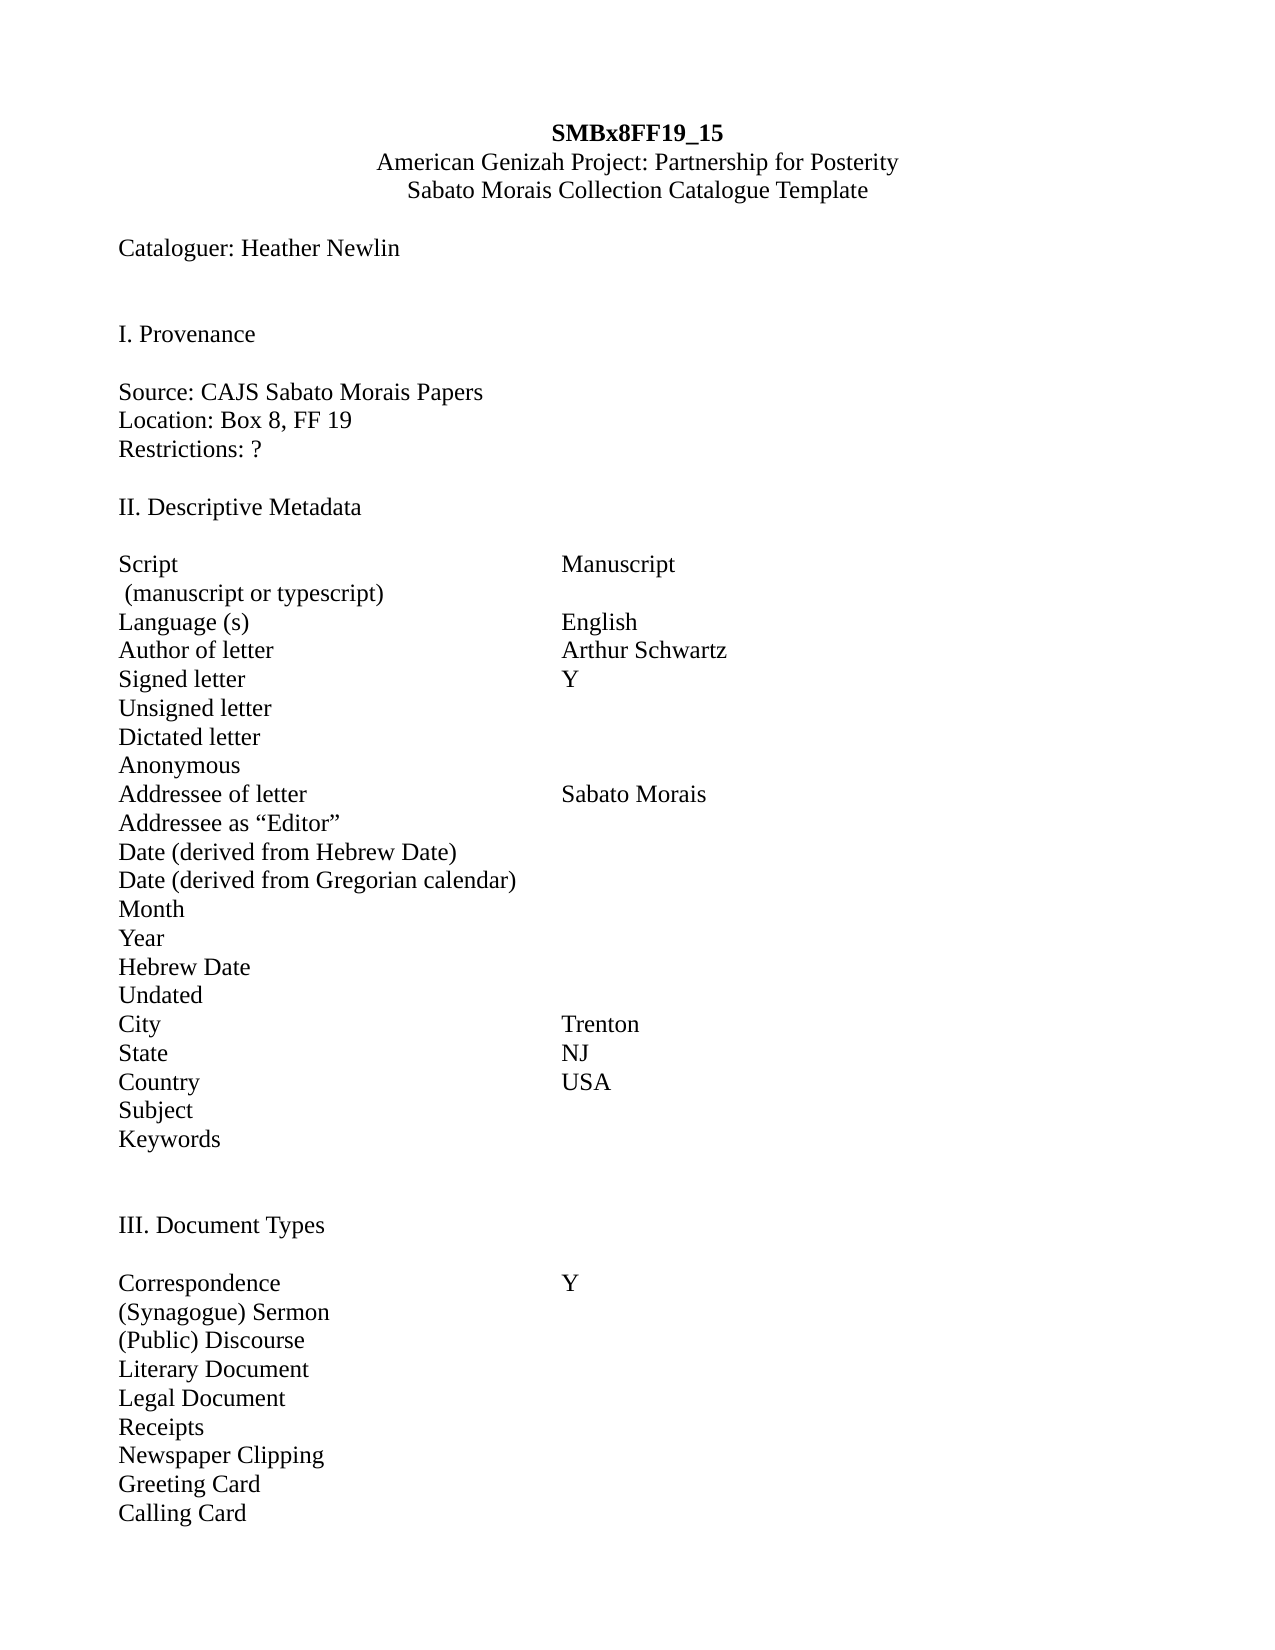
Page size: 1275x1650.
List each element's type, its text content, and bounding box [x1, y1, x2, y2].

text Country USA [118, 1067, 1157, 1096]
text Legal Document [118, 1383, 1157, 1412]
text (Public) Discourse [118, 1326, 1157, 1354]
text Cataloguer: Heather Newlin [118, 233, 1157, 262]
text Source: CAJS Sabato Morais Papers [118, 377, 1157, 406]
text Month [118, 894, 1157, 923]
text Unsigned letter [118, 693, 1157, 722]
text Addressee as “Editor” [118, 808, 1157, 837]
text Anonymous [118, 751, 1157, 779]
text SMBx8FF19_15 [118, 118, 1157, 147]
text Dictated letter [118, 722, 1157, 751]
text Language (s) English [118, 607, 1157, 636]
text City Trenton [118, 1009, 1157, 1038]
text (Synagogue) Sermon [118, 1297, 1157, 1326]
text (manuscript or typescript) [118, 578, 1157, 607]
text Addressee of letter Sabato Morais [118, 779, 1157, 808]
text III. Document Types [118, 1211, 1157, 1239]
text Sabato Morais Collection Catalogue Template [118, 176, 1157, 204]
text Date (derived from Gregorian calendar) [118, 866, 1157, 894]
text Location: Box 8, FF 19 [118, 406, 1157, 434]
text Greeting Card [118, 1469, 1157, 1498]
text Keywords [118, 1124, 1157, 1153]
text Subject [118, 1096, 1157, 1124]
text Calling Card [118, 1498, 1157, 1527]
text Literary Document [118, 1354, 1157, 1383]
text Receipts [118, 1412, 1157, 1441]
text II. Descriptive Metadata [118, 492, 1157, 521]
text American Genizah Project: Partnership for Posterity [118, 147, 1157, 176]
text Undated [118, 981, 1157, 1009]
text Restrictions: ? [118, 434, 1157, 463]
text Script Manuscript [118, 549, 1157, 578]
text Hebrew Date [118, 952, 1157, 981]
text Newspaper Clipping [118, 1441, 1157, 1469]
text Date (derived from Hebrew Date) [118, 837, 1157, 866]
text I. Provenance [118, 319, 1157, 348]
text Author of letter Arthur Schwartz [118, 636, 1157, 664]
text Signed letter Y [118, 664, 1157, 693]
text Correspondence Y [118, 1268, 1157, 1297]
text Year [118, 923, 1157, 952]
text State NJ [118, 1038, 1157, 1067]
